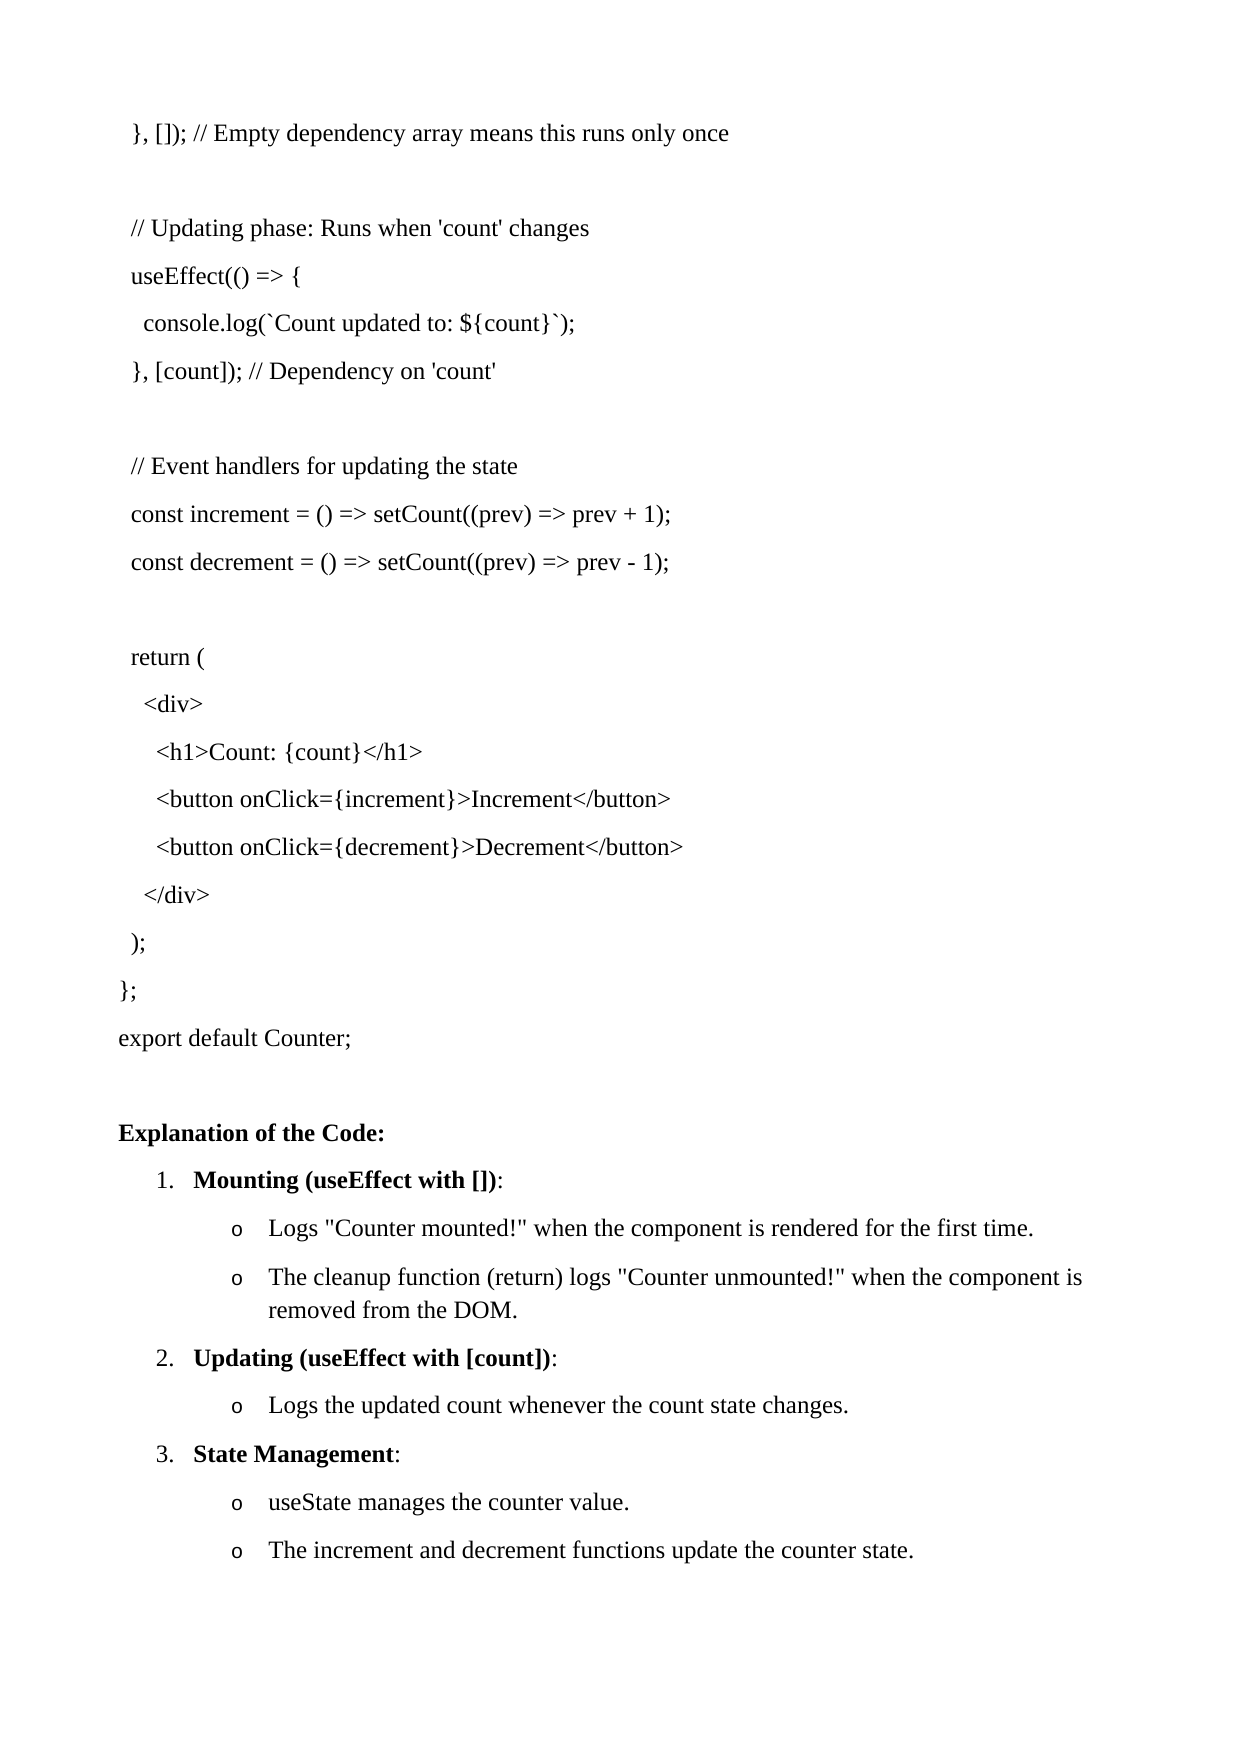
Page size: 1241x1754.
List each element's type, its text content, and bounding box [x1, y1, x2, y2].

text export default Counter; [118, 1023, 1122, 1051]
text <button onClick={decrement}>Decrement</button> [118, 832, 1122, 861]
text // Event handlers for updating the state [118, 451, 1122, 480]
list Updating (useEffect with [count]): [156, 1343, 1122, 1372]
list Logs the updated count whenever the count state changes. [231, 1391, 1122, 1420]
text useEffect(() => { [118, 261, 1122, 290]
text Explanation of the Code: [118, 1118, 1122, 1147]
text const increment = () => setCount((prev) => prev + 1); [118, 499, 1122, 528]
list State Management: [156, 1439, 1122, 1468]
text </div> [118, 880, 1122, 908]
text const decrement = () => setCount((prev) => prev - 1); [118, 547, 1122, 575]
text <button onClick={increment}>Increment</button> [118, 784, 1122, 813]
list useState manages the counter value. [231, 1487, 1122, 1516]
text }; [118, 975, 1122, 1004]
text <div> [118, 689, 1122, 718]
list The cleanup function (return) logs "Counter unmounted!" when the component is removed from the DOM. [231, 1262, 1122, 1324]
text }, [count]); // Dependency on 'count' [118, 356, 1122, 385]
text return ( [118, 642, 1122, 671]
text ); [118, 927, 1122, 956]
text }, []); // Empty dependency array means this runs only once [118, 118, 1122, 147]
list Mounting (useEffect with []): [156, 1165, 1122, 1194]
text // Updating phase: Runs when 'count' changes [118, 213, 1122, 242]
list The increment and decrement functions update the counter state. [231, 1535, 1122, 1565]
text console.log(`Count updated to: ${count}`); [118, 308, 1122, 337]
text <h1>Count: {count}</h1> [118, 737, 1122, 766]
list Logs "Counter mounted!" when the component is rendered for the first time. [231, 1213, 1122, 1243]
